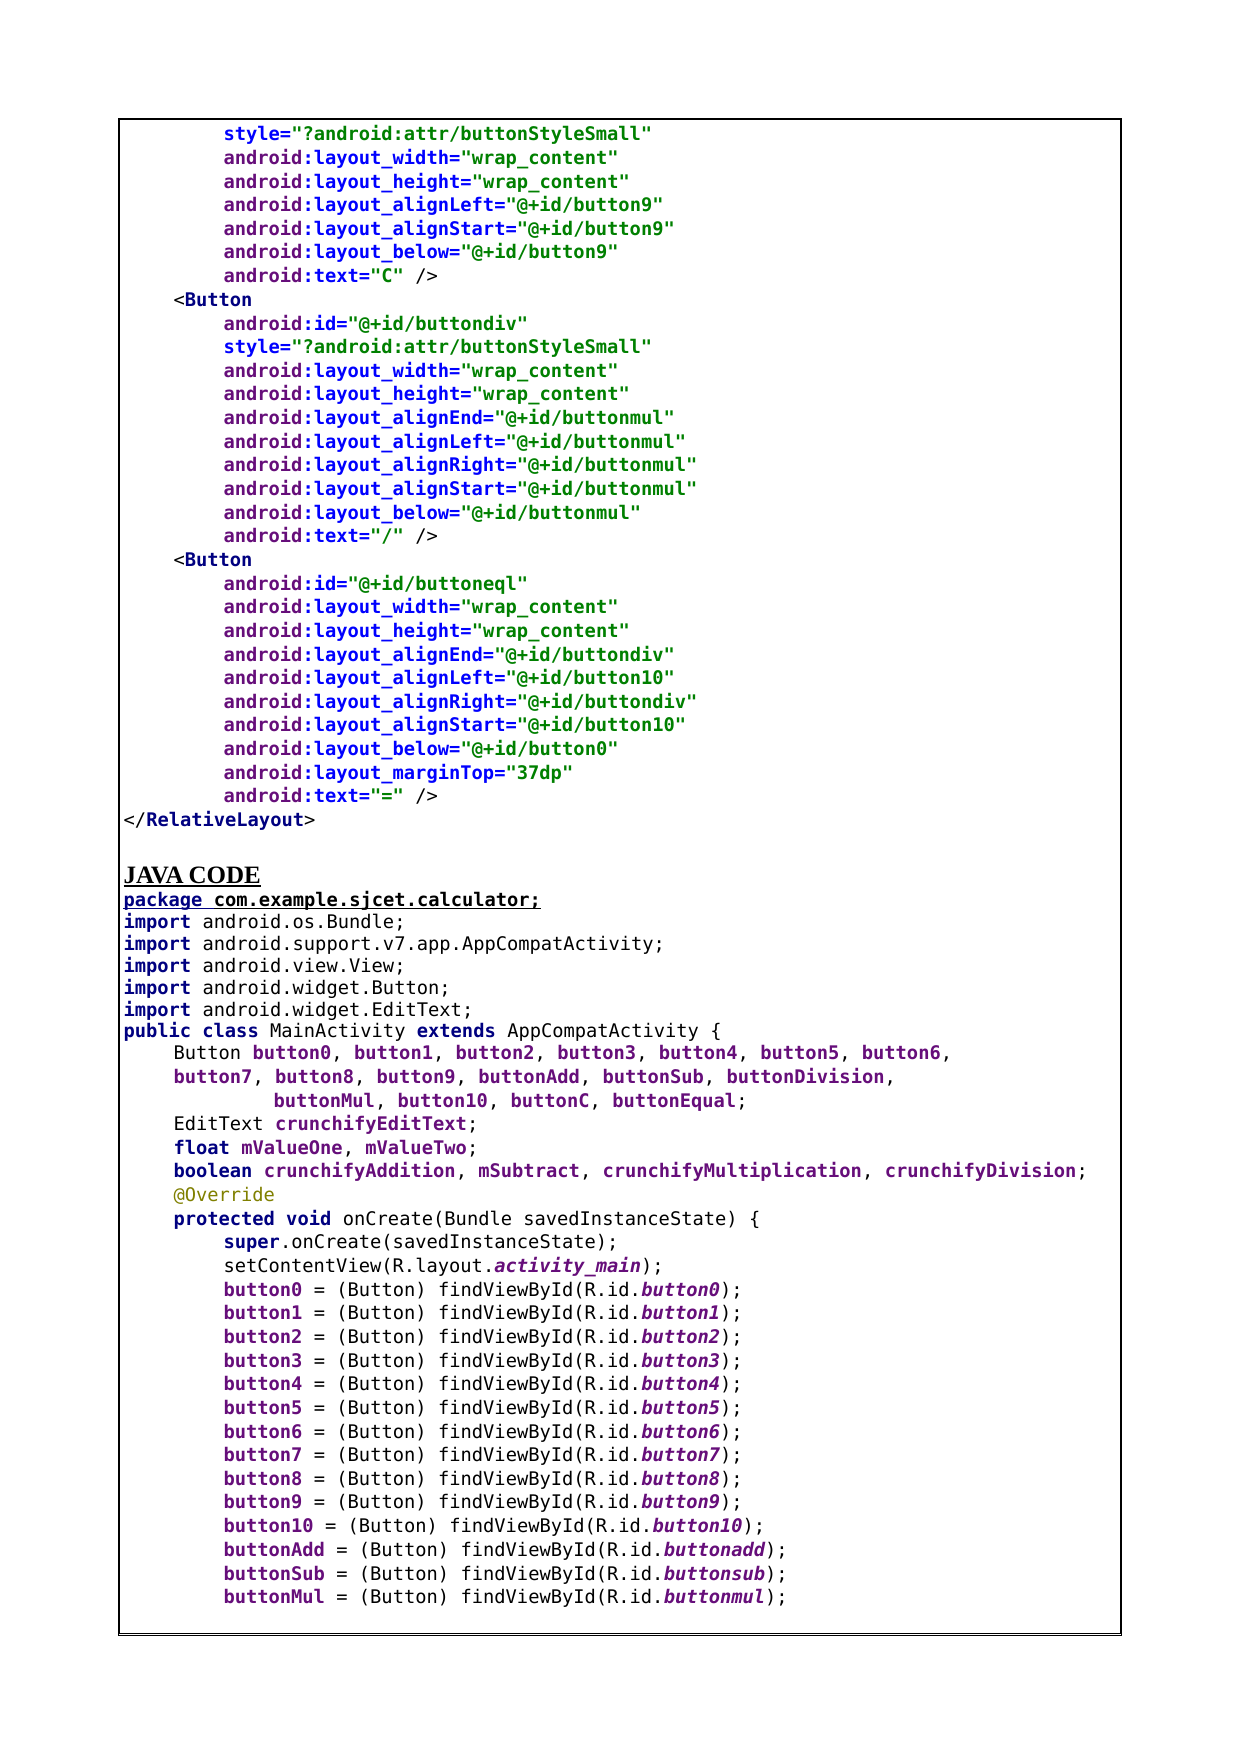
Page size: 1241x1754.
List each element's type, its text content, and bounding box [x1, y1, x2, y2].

text @Override [123, 1184, 1117, 1208]
text import android.view.View; [123, 955, 1117, 977]
text android:layout_alignLeft="@+id/button10" [123, 667, 1117, 691]
text boolean crunchifyAddition, mSubtract, crunchifyMultiplication, crunchifyDivision; [123, 1161, 1117, 1184]
text button9 = (Button) findViewById(R.id.button9); [123, 1492, 1117, 1515]
text EditText crunchifyEditText; [123, 1113, 1117, 1137]
text android:layout_alignStart="@+id/button9" [123, 218, 1117, 242]
text float mValueOne, mValueTwo; [123, 1137, 1117, 1161]
text android:layout_marginTop="37dp" [123, 762, 1117, 785]
text android:layout_below="@+id/button9" [123, 242, 1117, 265]
text import android.widget.Button; [123, 977, 1117, 998]
text JAVA CODE [123, 860, 1117, 889]
text button7 = (Button) findViewById(R.id.button7); [123, 1444, 1117, 1468]
text android:layout_width="wrap_content" [123, 360, 1117, 383]
text </RelativeLayout> [123, 809, 1117, 831]
text android:text="=" /> [123, 785, 1117, 809]
text protected void onCreate(Bundle savedInstanceState) { [123, 1208, 1117, 1231]
text button0 = (Button) findViewById(R.id.button0); [123, 1279, 1117, 1302]
text android:layout_height="wrap_content" [123, 383, 1117, 407]
text buttonSub = (Button) findViewById(R.id.buttonsub); [123, 1562, 1117, 1586]
text buttonMul, button10, buttonC, buttonEqual; [123, 1089, 1117, 1113]
text button5 = (Button) findViewById(R.id.button5); [123, 1397, 1117, 1421]
text button1 = (Button) findViewById(R.id.button1); [123, 1302, 1117, 1326]
text style="?android:attr/buttonStyleSmall" [123, 336, 1117, 360]
text import android.support.v7.app.AppCompatActivity; [123, 933, 1117, 955]
text android:layout_alignStart="@+id/button10" [123, 714, 1117, 738]
text button7, button8, button9, buttonAdd, buttonSub, buttonDivision, [123, 1066, 1117, 1089]
text setContentView(R.layout.activity_main); [123, 1255, 1117, 1279]
text android:layout_alignEnd="@+id/buttondiv" [123, 643, 1117, 667]
text android:layout_alignStart="@+id/buttonmul" [123, 478, 1117, 502]
text android:layout_below="@+id/button0" [123, 738, 1117, 762]
text android:layout_alignEnd="@+id/buttonmul" [123, 407, 1117, 431]
text button3 = (Button) findViewById(R.id.button3); [123, 1350, 1117, 1373]
text <Button [123, 549, 1117, 573]
text android:layout_alignLeft="@+id/buttonmul" [123, 431, 1117, 454]
text import android.widget.EditText; [123, 998, 1117, 1020]
text android:layout_height="wrap_content" [123, 620, 1117, 643]
text public class MainActivity extends AppCompatActivity { [123, 1020, 1117, 1042]
text buttonAdd = (Button) findViewById(R.id.buttonadd); [123, 1539, 1117, 1562]
text android:id="@+id/buttondiv" [123, 312, 1117, 336]
text android:layout_alignRight="@+id/buttondiv" [123, 691, 1117, 714]
text style="?android:attr/buttonStyleSmall" [123, 123, 1117, 147]
text <Button [123, 289, 1117, 312]
text button2 = (Button) findViewById(R.id.button2); [123, 1326, 1117, 1350]
text buttonMul = (Button) findViewById(R.id.buttonmul); [123, 1586, 1117, 1610]
text import android.os.Bundle; [123, 911, 1117, 933]
text android:layout_width="wrap_content" [123, 147, 1117, 171]
text button4 = (Button) findViewById(R.id.button4); [123, 1373, 1117, 1397]
text android:layout_alignRight="@+id/buttonmul" [123, 454, 1117, 478]
text android:id="@+id/buttoneql" [123, 573, 1117, 596]
text package com.example.sjcet.calculator; [123, 889, 1117, 911]
text Button button0, button1, button2, button3, button4, button5, button6, [123, 1042, 1117, 1066]
text button10 = (Button) findViewById(R.id.button10); [123, 1515, 1117, 1539]
text button6 = (Button) findViewById(R.id.button6); [123, 1421, 1117, 1444]
text android:text="C" /> [123, 265, 1117, 289]
text super.onCreate(savedInstanceState); [123, 1231, 1117, 1255]
text android:layout_below="@+id/buttonmul" [123, 502, 1117, 525]
text button8 = (Button) findViewById(R.id.button8); [123, 1468, 1117, 1492]
text android:layout_alignLeft="@+id/button9" [123, 194, 1117, 218]
text android:text="/" /> [123, 525, 1117, 549]
text android:layout_width="wrap_content" [123, 596, 1117, 620]
text android:layout_height="wrap_content" [123, 171, 1117, 194]
